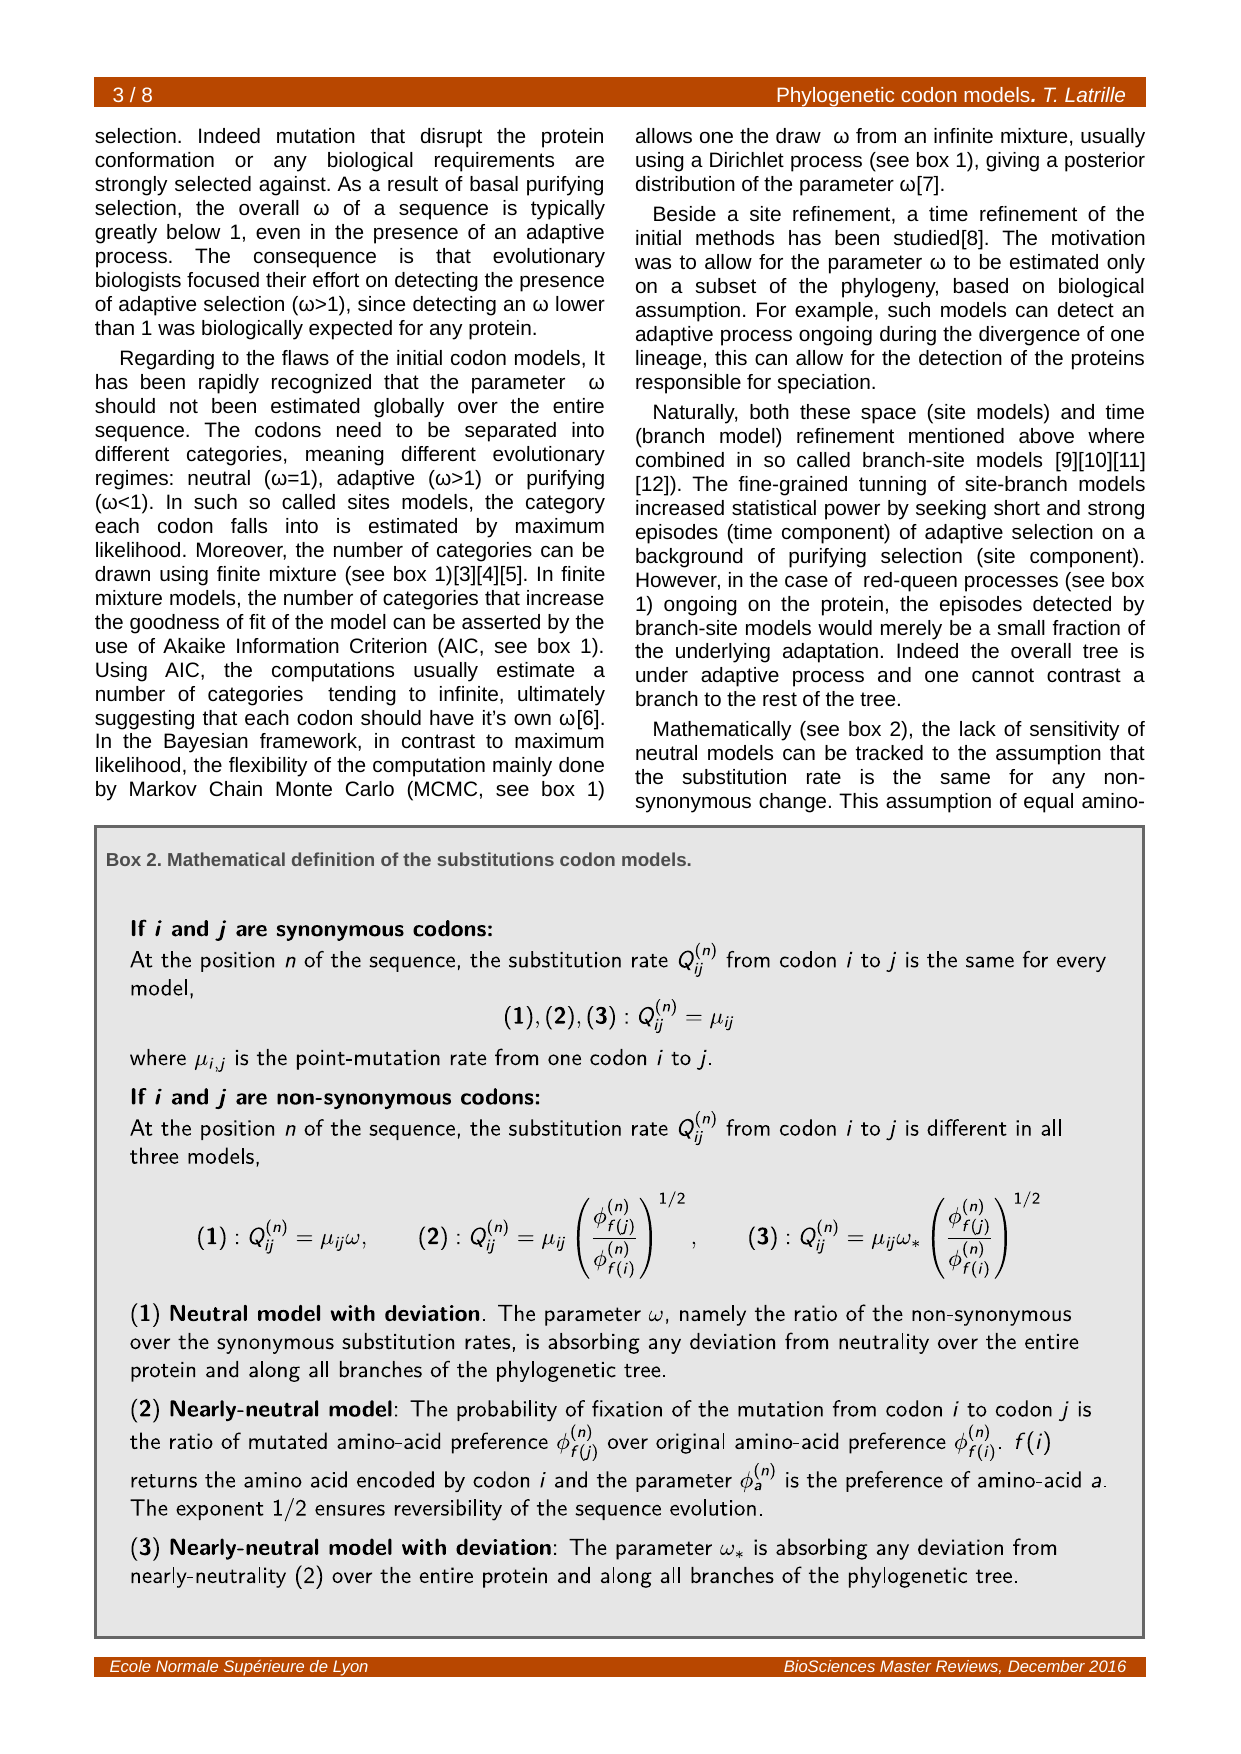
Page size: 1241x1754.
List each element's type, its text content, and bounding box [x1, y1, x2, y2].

text Beside a site refinement, a time refinement of the initial methods has been studied[8]. The motivation was to allow for the parameter ω to be estimated only on a subset of the phylogeny, based on biological assumption. For example, such models can detect an adaptive process ongoing during the divergence of one lineage, this can allow for the detection of the proteins responsible for speciation. [635, 202, 1146, 394]
text selection. Indeed mutation that disrupt the protein conformation or any biological requirements are strongly selected against. As a result of basal purifying selection, the overall ω of a sequence is typically greatly below 1, even in the presence of an adaptive process. The consequence is that evolutionary biologists focused their effort on detecting the presence of adaptive selection (ω>1), since detecting an ω lower than 1 was biologically expected for any protein. [94, 124, 605, 340]
text Mathematically (see box 2), the lack of sensitivity of neutral models can be tracked to the assumption that the substitution rate is the same for any non-synonymous change. This assumption of equal amino- [635, 717, 1146, 813]
text Box 2. Mathematical definition of the substitutions codon models. [106, 849, 1133, 870]
text allows one the draw ω from an infinite mixture, usually using a Dirichlet process (see box 1), giving a posterior distribution of the parameter ω[7]. [635, 124, 1146, 196]
text Regarding to the flaws of the initial codon models, It has been rapidly recognized that the parameter ω should not been estimated globally over the entire sequence. The codons need to be separated into different categories, meaning different evolutionary regimes: neutral (ω=1), adaptive (ω>1) or purifying (ω<1). In such so called sites models, the category each codon falls into is estimated by maximum likelihood. Moreover, the number of categories can be drawn using finite mixture (see box 1)[3][4][5]. In finite mixture models, the number of categories that increase the goodness of fit of the model can be asserted by the use of Akaike Information Criterion (AIC, see box 1). Using AIC, the computations usually estimate a number of categories tending to infinite, ultimately suggesting that each codon should have it’s own ω[6]. In the Bayesian framework, in contrast to maximum likelihood, the flexibility of the computation mainly done by Markov Chain Monte Carlo (MCMC, see box 1) [94, 346, 605, 801]
text Naturally, both these space (site models) and time (branch model) refinement mentioned above where combined in so called branch-site models [9][10][11][12]). The fine-grained tunning of site-branch models increased statistical power by seeking short and strong episodes (time component) of adaptive selection on a background of purifying selection (site component). However, in the case of red-queen processes (see box 1) ongoing on the protein, the episodes detected by branch-site models would merely be a small fraction of the underlying adaptation. Indeed the overall tree is under adaptive process and one cannot contrast a branch to the rest of the tree. [635, 400, 1146, 711]
